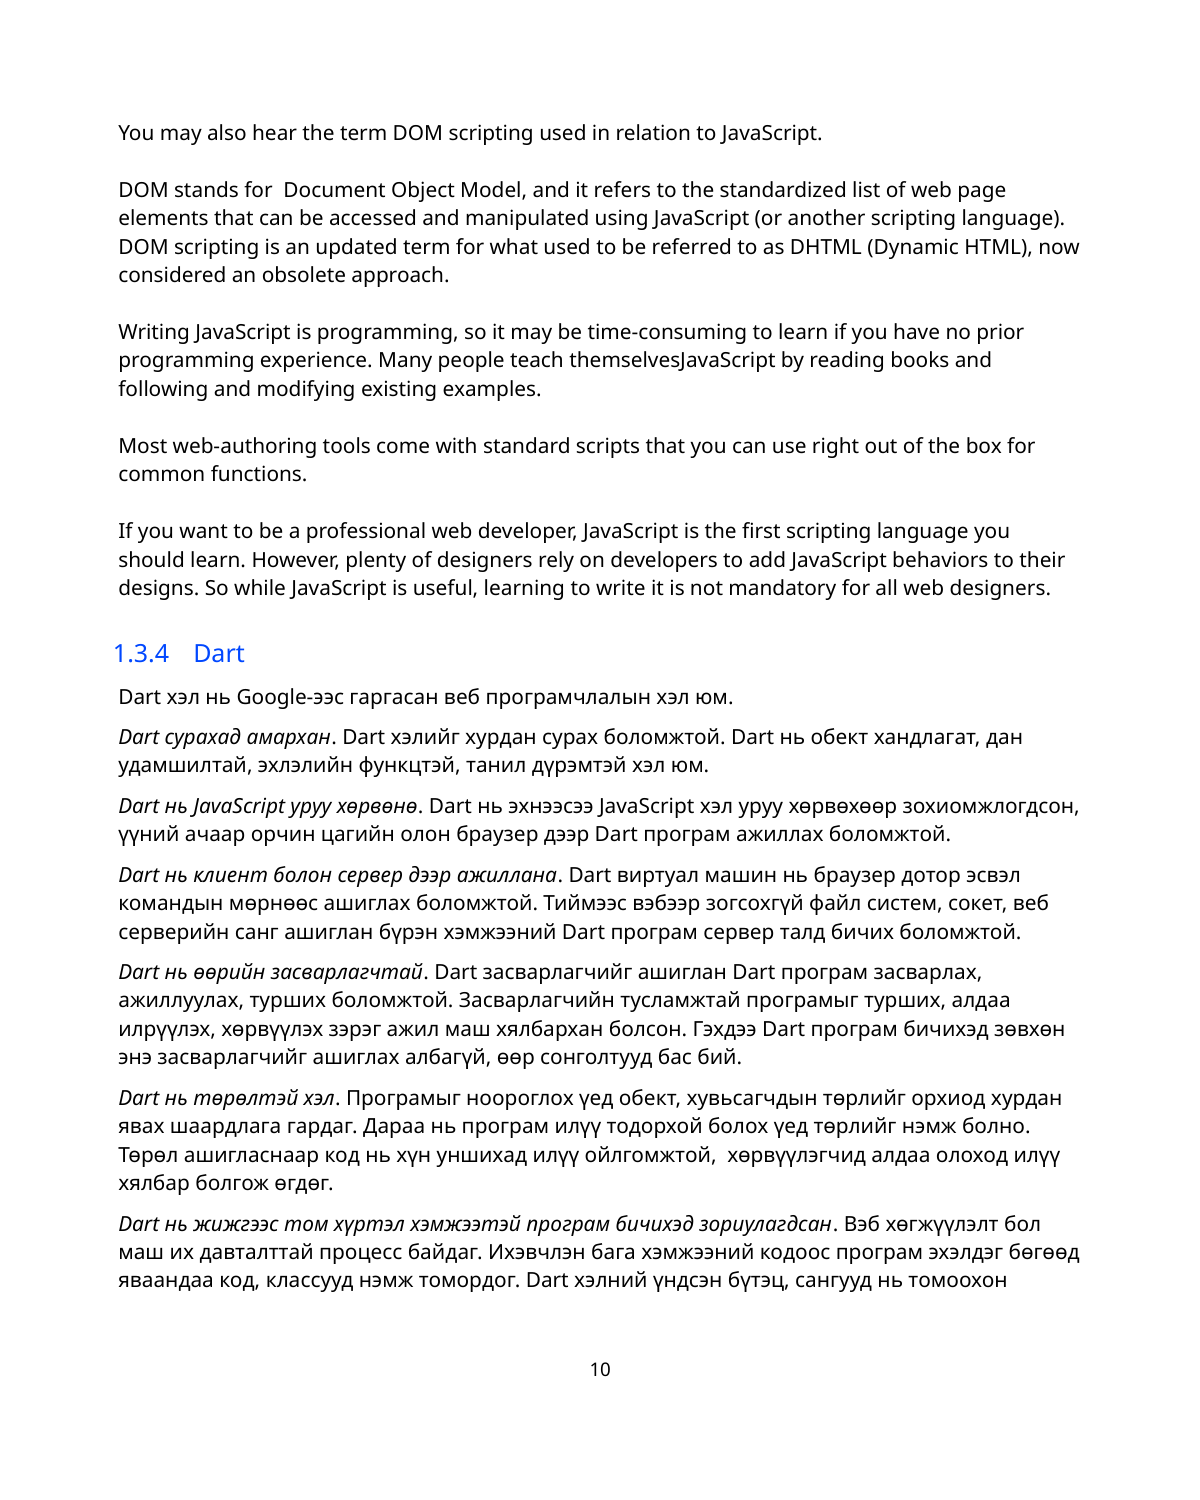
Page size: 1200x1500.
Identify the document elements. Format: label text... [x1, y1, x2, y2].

text Dart нь өөрийн засварлагчтай. Dart засварлагчийг ашиглан Dart програм засварлах, ажиллуулах, турших боломжтой. Засварлагчийн тусламжтай програмыг турших, алдаа илрүүлэх, хөрвүүлэх зэрэг ажил маш хялбархан болсон. Гэхдээ Dart програм бичихэд зөвхөн энэ засварлагчийг ашиглах албагүй, өөр сонголтууд бас бий. [118, 957, 1082, 1071]
text DOM stands for Document Object Model, and it refers to the standardized list of web page elements that can be accessed and manipulated using JavaScript (or another scripting language). DOM scripting is an updated term for what used to be referred to as DHTML (Dynamic HTML), now considered an obsolete approach. [118, 175, 1082, 289]
text Dart нь клиент болон сервер дээр ажиллана. Dart виртуал машин нь браузер дотор эсвэл командын мөрнөөс ашиглах боломжтой. Тиймээс вэбээр зогсохгүй файл систем, сокет, веб серверийн санг ашиглан бүрэн хэмжээний Dart програм сервер талд бичих боломжтой. [118, 860, 1082, 945]
text You may also hear the term DOM scripting used in relation to JavaScript. [118, 118, 1082, 147]
text Most web-authoring tools come with standard scripts that you can use right out of the box for common functions. [118, 431, 1082, 488]
text Dart хэл нь Google-ээс гаргасан веб програмчлалын хэл юм. [118, 682, 1082, 710]
subtitle Dart [106, 636, 1082, 670]
text Dart сурахад амархан. Dart хэлийг хурдан сурах боломжтой. Dart нь обект хандлагат, дан удамшилтай, эхлэлийн функцтэй, танил дүрэмтэй хэл юм. [118, 722, 1082, 779]
text Dart нь JavaScript уруу хөрвөнө. Dart нь эхнээсээ JavaScript хэл уруу хөрвөхөөр зохиомжлогдсон, үүний ачаар орчин цагийн олон браузер дээр Dart програм ажиллах боломжтой. [118, 791, 1082, 848]
text Dart нь төрөлтэй хэл. Програмыг ноороглох үед обект, хувьсагчдын төрлийг орхиод хурдан явах шаардлага гардаг. Дараа нь програм илүү тодорхой болох үед төрлийг нэмж болно. Төрөл ашигласнаар код нь хүн уншихад илүү ойлгомжтой, хөрвүүлэгчид алдаа олоход илүү хялбар болгож өгдөг. [118, 1083, 1082, 1197]
text If you want to be a professional web developer, JavaScript is the first scripting language you should learn. However, plenty of designers rely on developers to add JavaScript behaviors to their designs. So while JavaScript is useful, learning to write it is not mandatory for all web designers. [118, 516, 1082, 602]
text Writing JavaScript is programming, so it may be time-consuming to learn if you have no prior programming experience. Many people teach themselvesJavaScript by reading books and following and modifying existing examples. [118, 317, 1082, 402]
text Dart нь жижгээс том хүртэл хэмжээтэй програм бичихэд зориулагдсан. Вэб хөгжүүлэлт бол маш их давталттай процесс байдаг. Ихэвчлэн бага хэмжээний кодоос програм эхэлдэг бөгөөд яваандаа код, классууд нэмж томордог. Dart хэлний үндсэн бүтэц, сангууд нь томоохон [118, 1209, 1082, 1294]
